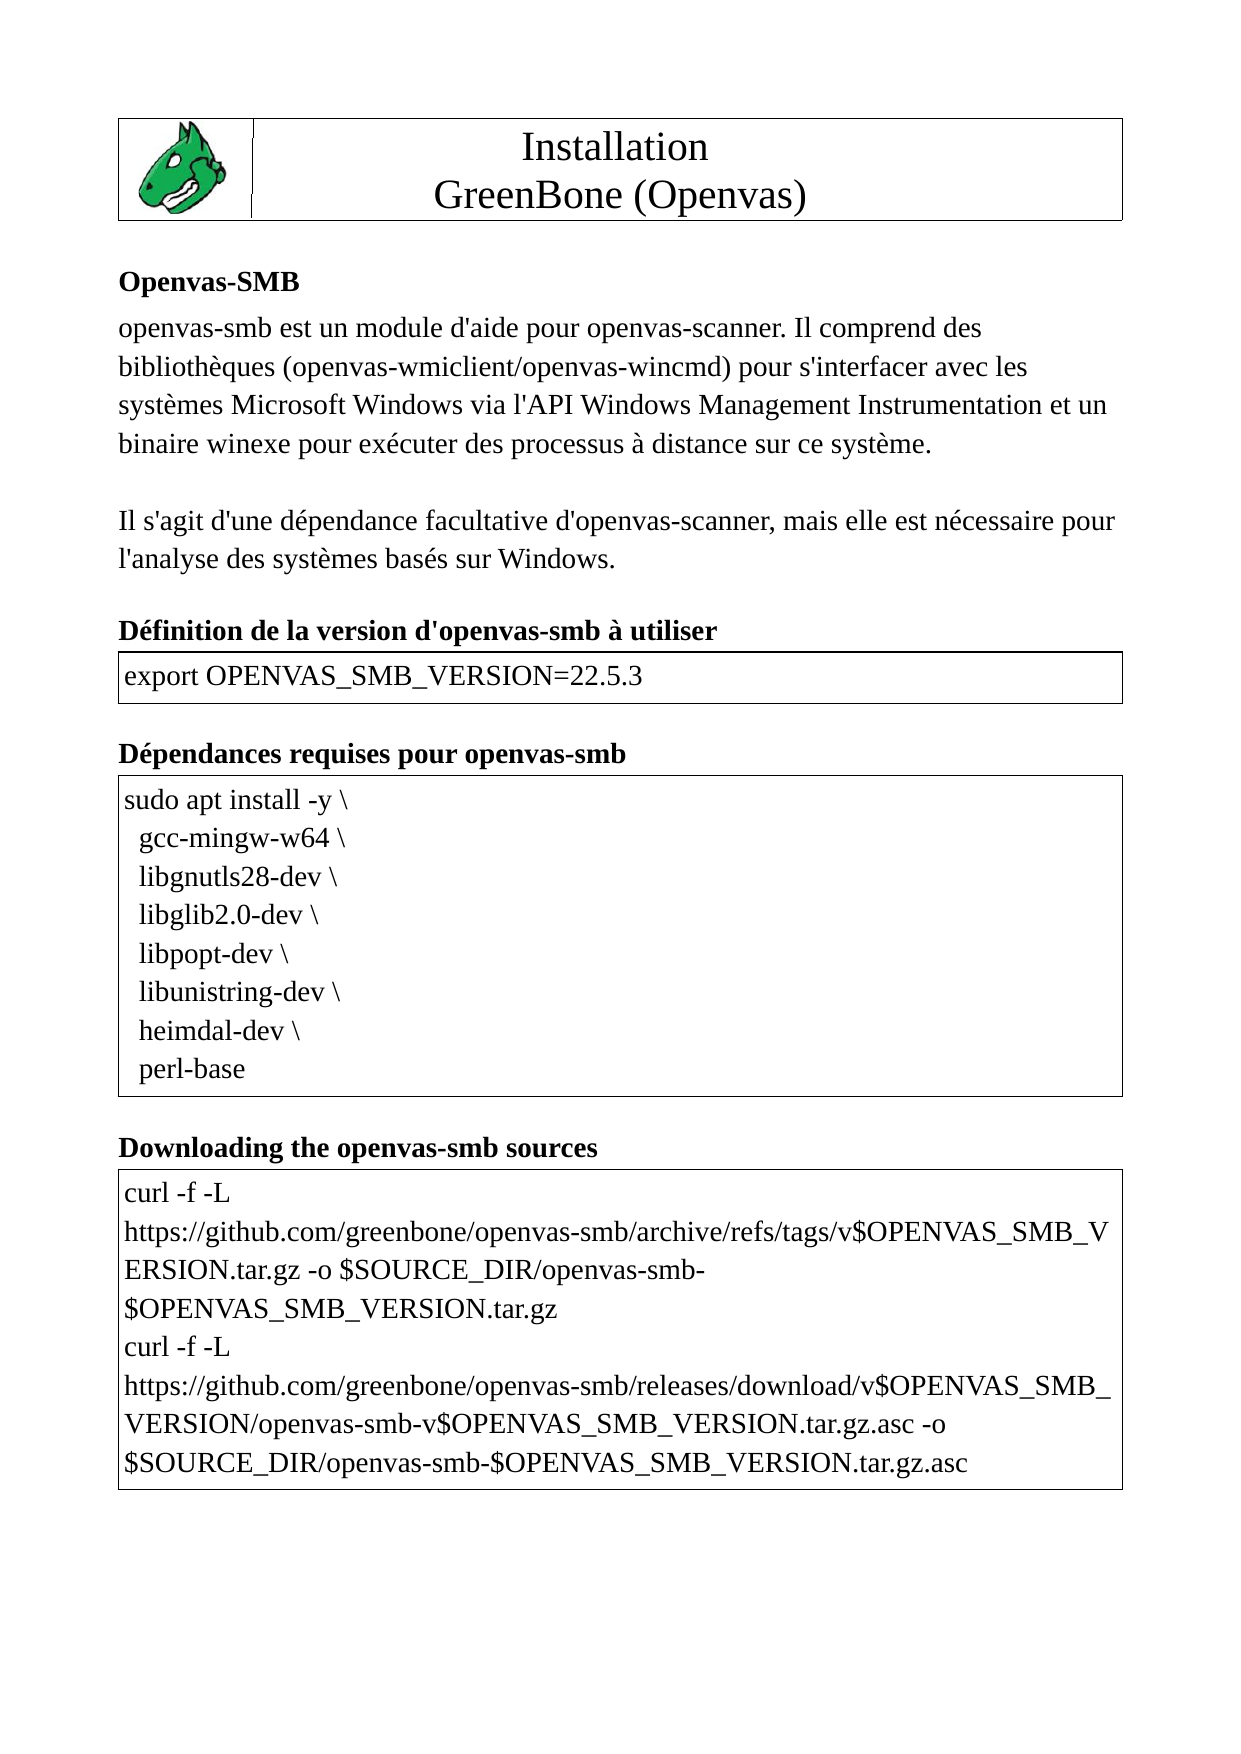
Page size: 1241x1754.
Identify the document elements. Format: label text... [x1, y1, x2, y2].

table_header curl -f -L https://github.com/greenbone/openvas-smb/archive/refs/tags/v$OPENVAS_SMB_VERSION.tar.gz -o $SOURCE_DIR/openvas-smb-$OPENVAS_SMB_VERSION.tar.gz curl -f -L https://github.com/greenbone/openvas-smb/releases/download/v$OPENVAS_SMB_VERSION/openvas-smb-v$OPENVAS_SMB_VERSION.tar.gz.asc -o $SOURCE_DIR/openvas-smb-$OPENVAS_SMB_VERSION.tar.gz.asc [119, 1170, 1122, 1489]
text Dépendances requises pour openvas-smb [118, 737, 1122, 770]
text Downloading the openvas-smb sources [118, 1130, 1122, 1163]
text Définition de la version d'openvas-smb à utiliser [118, 613, 1122, 646]
text openvas-smb est un module d'aide pour openvas-scanner. Il comprend des bibliothèques (openvas-wmiclient/openvas-wincmd) pour s'interfacer avec les systèmes Microsoft Windows via l'API Windows Management Instrumentation et un binaire winexe pour exécuter des processus à distance sur ce système. Il s'agit d'une dépendance facultative d'openvas-scanner, mais elle est nécessaire pour l'analyse des systèmes basés sur Windows. [118, 310, 1122, 575]
table_header sudo apt install -y \ gcc-mingw-w64 \ libgnutls28-dev \ libglib2.0-dev \ libpopt-dev \ libunistring-dev \ heimdal-dev \ perl-base [119, 776, 1122, 1096]
subtitle Openvas-SMB [118, 264, 1122, 298]
table_header export OPENVAS_SMB_VERSION=22.5.3 [119, 653, 1122, 702]
picture [138, 121, 237, 214]
